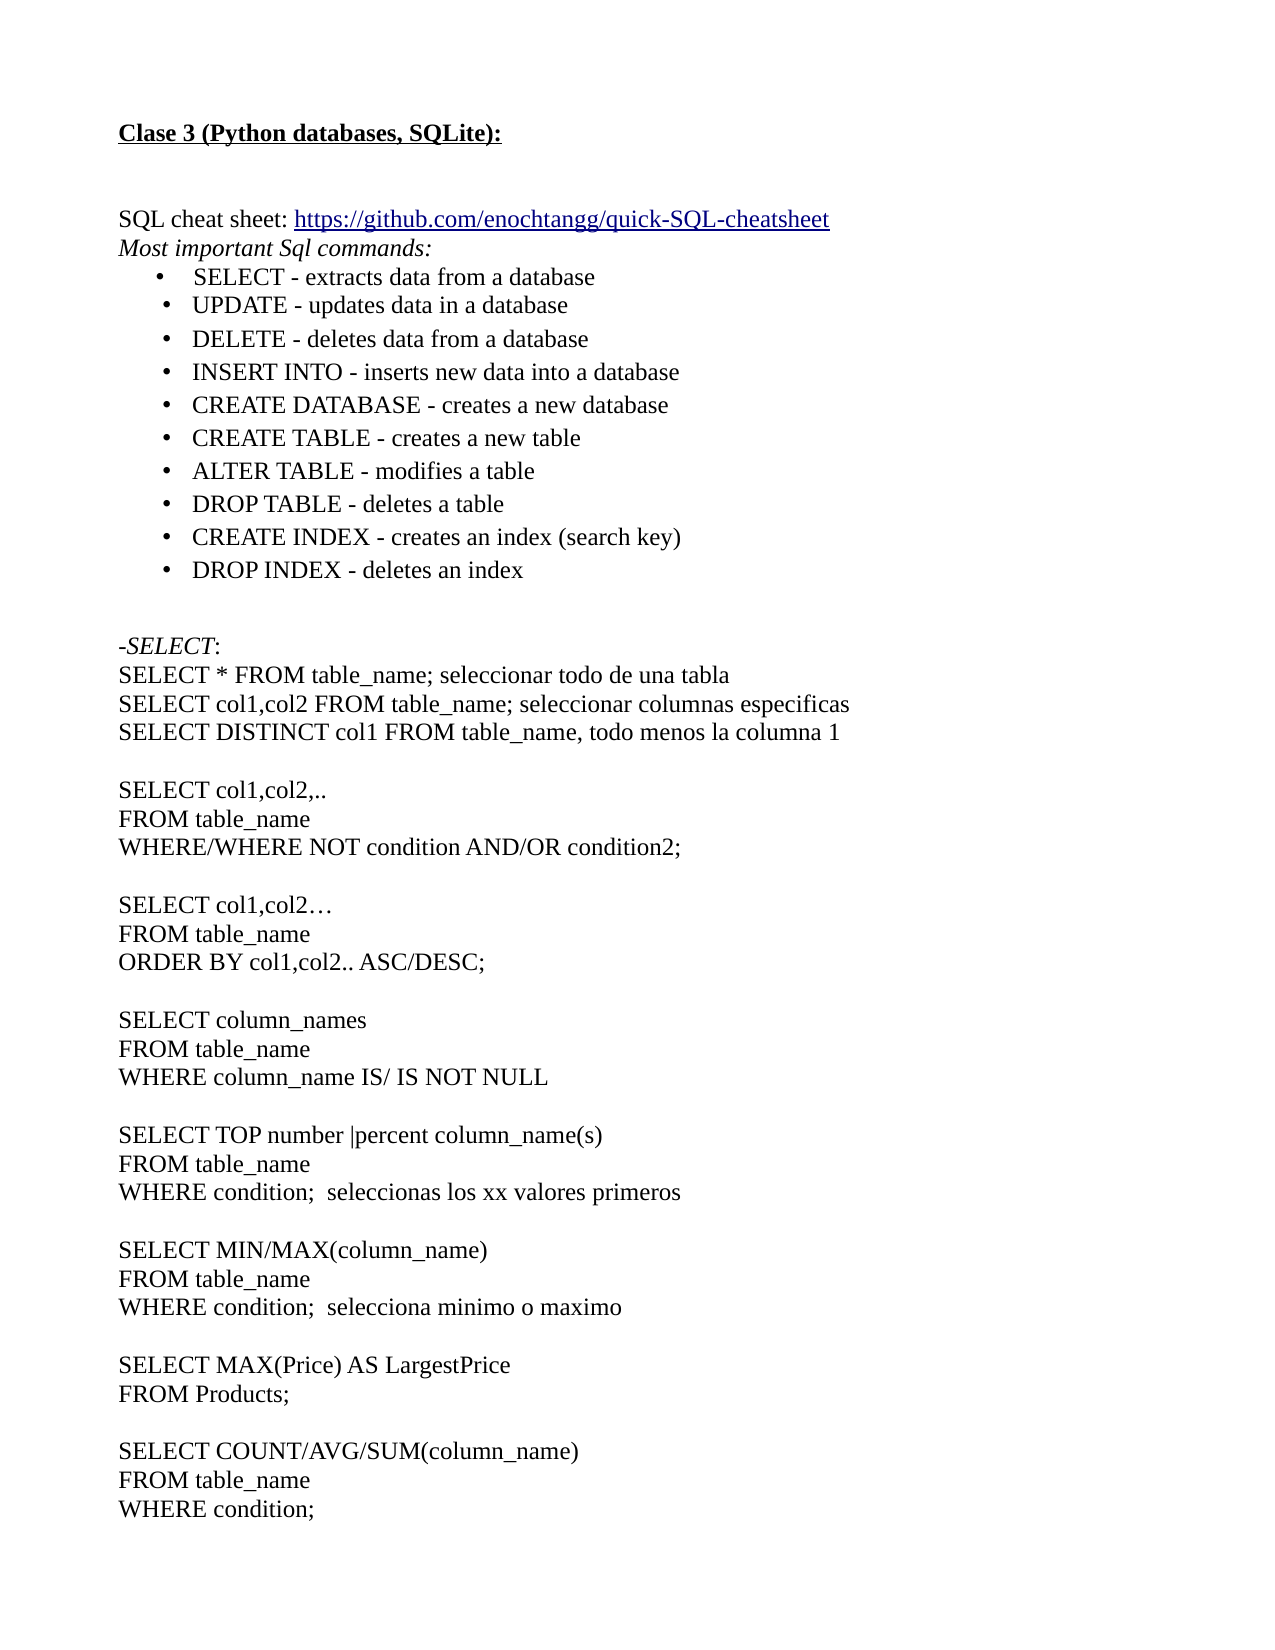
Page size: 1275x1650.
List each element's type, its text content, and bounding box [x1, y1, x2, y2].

text Clase 3 (Python databases, SQLite): [118, 118, 1157, 147]
text FROM Products; [118, 1379, 1157, 1407]
text WHERE/WHERE NOT condition AND/OR condition2; [118, 832, 1157, 861]
list CREATE TABLE - creates a new table [162, 423, 1157, 451]
text FROM table_name [118, 1149, 1157, 1177]
text SELECT MAX(Price) AS LargestPrice [118, 1350, 1157, 1379]
text FROM table_name [118, 1465, 1157, 1494]
text FROM table_name [118, 919, 1157, 947]
text SELECT col1,col2 FROM table_name; seleccionar columnas especificas [118, 689, 1157, 717]
list DROP INDEX - deletes an index [162, 555, 1157, 583]
text FROM table_name [118, 804, 1157, 832]
list INSERT INTO - inserts new data into a database [162, 357, 1157, 385]
text SELECT DISTINCT col1 FROM table_name, todo menos la columna 1 [118, 717, 1157, 746]
list DELETE - deletes data from a database [162, 324, 1157, 352]
text WHERE condition; selecciona minimo o maximo [118, 1292, 1157, 1321]
text SELECT col1,col2,.. [118, 775, 1157, 804]
text Most important Sql commands: [118, 233, 1157, 262]
text SELECT * FROM table_name; seleccionar todo de una tabla [118, 660, 1157, 689]
text SELECT MIN/MAX(column_name) [118, 1235, 1157, 1264]
list ALTER TABLE - modifies a table [162, 456, 1157, 484]
text ORDER BY col1,col2.. ASC/DESC; [118, 947, 1157, 976]
list DROP TABLE - deletes a table [162, 489, 1157, 517]
list CREATE INDEX - creates an index (search key) [162, 522, 1157, 551]
list CREATE DATABASE - creates a new database [162, 390, 1157, 418]
text WHERE condition; seleccionas los xx valores primeros [118, 1177, 1157, 1206]
text WHERE column_name IS/ IS NOT NULL [118, 1062, 1157, 1091]
text -SELECT: [118, 631, 1157, 660]
text SELECT TOP number |percent column_name(s) [118, 1120, 1157, 1149]
text SELECT COUNT/AVG/SUM(column_name) [118, 1436, 1157, 1465]
list UPDATE - updates data in a database [162, 291, 1157, 319]
text FROM table_name [118, 1034, 1157, 1062]
text WHERE condition; [118, 1494, 1157, 1522]
text SQL cheat sheet: https://github.com/enochtangg/quick-SQL-cheatsheet [118, 204, 1157, 233]
list SELECT - extracts data from a database [156, 262, 1157, 291]
text FROM table_name [118, 1264, 1157, 1292]
text SELECT col1,col2… [118, 890, 1157, 919]
text SELECT column_names [118, 1005, 1157, 1034]
